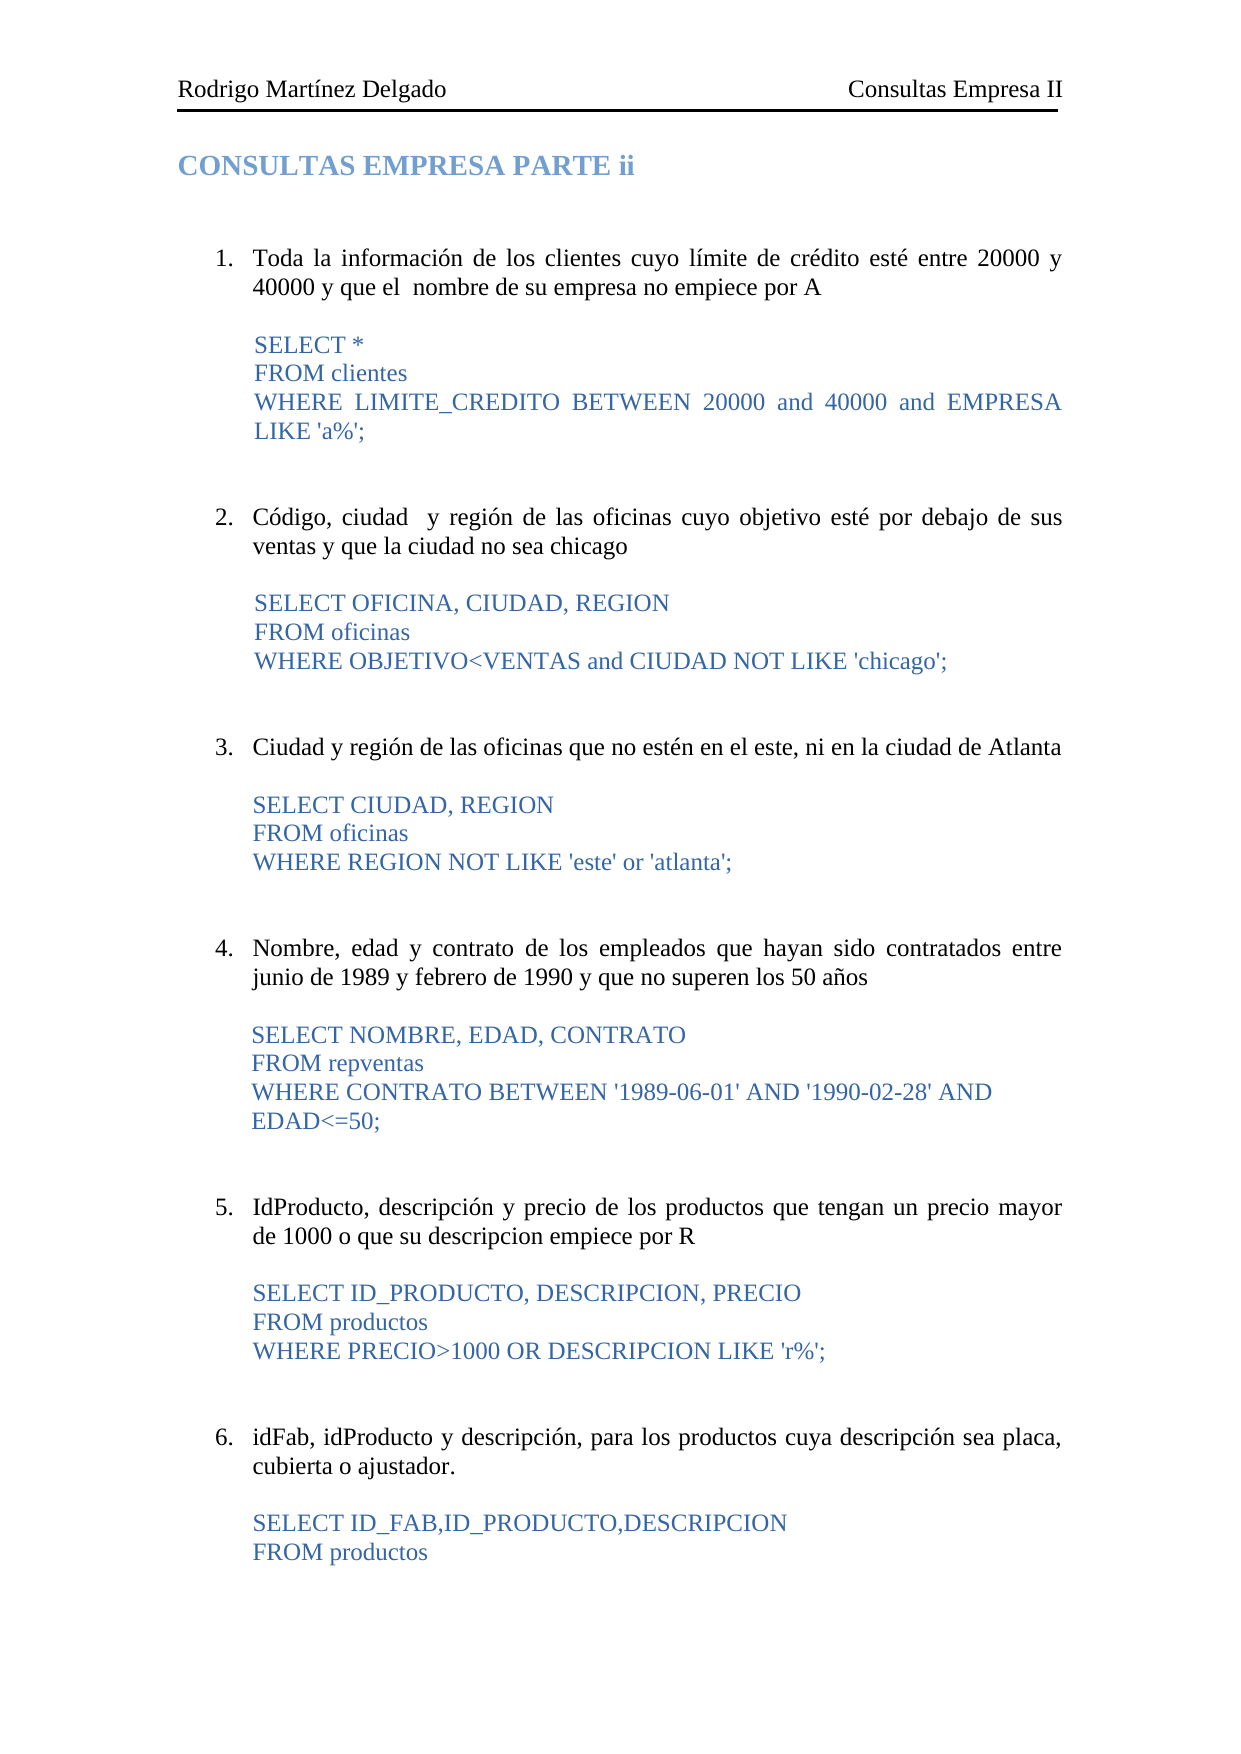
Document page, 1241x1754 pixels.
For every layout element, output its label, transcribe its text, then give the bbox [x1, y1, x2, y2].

text SELECT ID_PRODUCTO, DESCRIPCION, PRECIO [252, 1278, 1063, 1307]
text WHERE OBJETIVO<VENTAS and CIUDAD NOT LIKE 'chicago'; [254, 646, 1063, 675]
list idFab, idProducto y descripción, para los productos cuya descripción sea placa, cubierta o ajustador. [215, 1422, 1063, 1480]
list Ciudad y región de las oficinas que no estén en el este, ni en la ciudad de Atlanta [215, 732, 1063, 761]
text FROM productos [252, 1537, 1063, 1566]
text FROM clientes [254, 358, 1063, 387]
list Código, ciudad y región de las oficinas cuyo objetivo esté por debajo de sus ventas y que la ciudad no sea chicago [215, 502, 1063, 560]
text WHERE LIMITE_CREDITO BETWEEN 20000 and 40000 and EMPRESA LIKE 'a%'; [254, 387, 1063, 445]
list IdProducto, descripción y precio de los productos que tengan un precio mayor de 1000 o que su descripcion empiece por R [215, 1192, 1063, 1250]
text SELECT ID_FAB,ID_PRODUCTO,DESCRIPCION [252, 1508, 1063, 1537]
list FROM repventas [251, 1048, 1063, 1077]
text WHERE PRECIO>1000 OR DESCRIPCION LIKE 'r%'; [252, 1336, 1063, 1365]
list SELECT NOMBRE, EDAD, CONTRATO [251, 1020, 1063, 1048]
text WHERE REGION NOT LIKE 'este' or 'atlanta'; [252, 847, 1063, 876]
text SELECT OFICINA, CIUDAD, REGION [254, 588, 1063, 617]
text SELECT CIUDAD, REGION [252, 790, 1063, 818]
text CONSULTAS EMPRESA PARTE ii [177, 148, 1063, 181]
text SELECT * [254, 330, 1063, 358]
text FROM oficinas [252, 818, 1063, 847]
list Nombre, edad y contrato de los empleados que hayan sido contratados entre junio de 1989 y febrero de 1990 y que no superen los 50 años [215, 933, 1063, 991]
list Toda la información de los clientes cuyo límite de crédito esté entre 20000 y 40000 y que el nombre de su empresa no empiece por A [215, 243, 1063, 301]
text FROM oficinas [254, 617, 1063, 646]
list WHERE CONTRATO BETWEEN '1989-06-01' AND '1990-02-28' AND EDAD<=50; [251, 1077, 1063, 1135]
text FROM productos [252, 1307, 1063, 1336]
